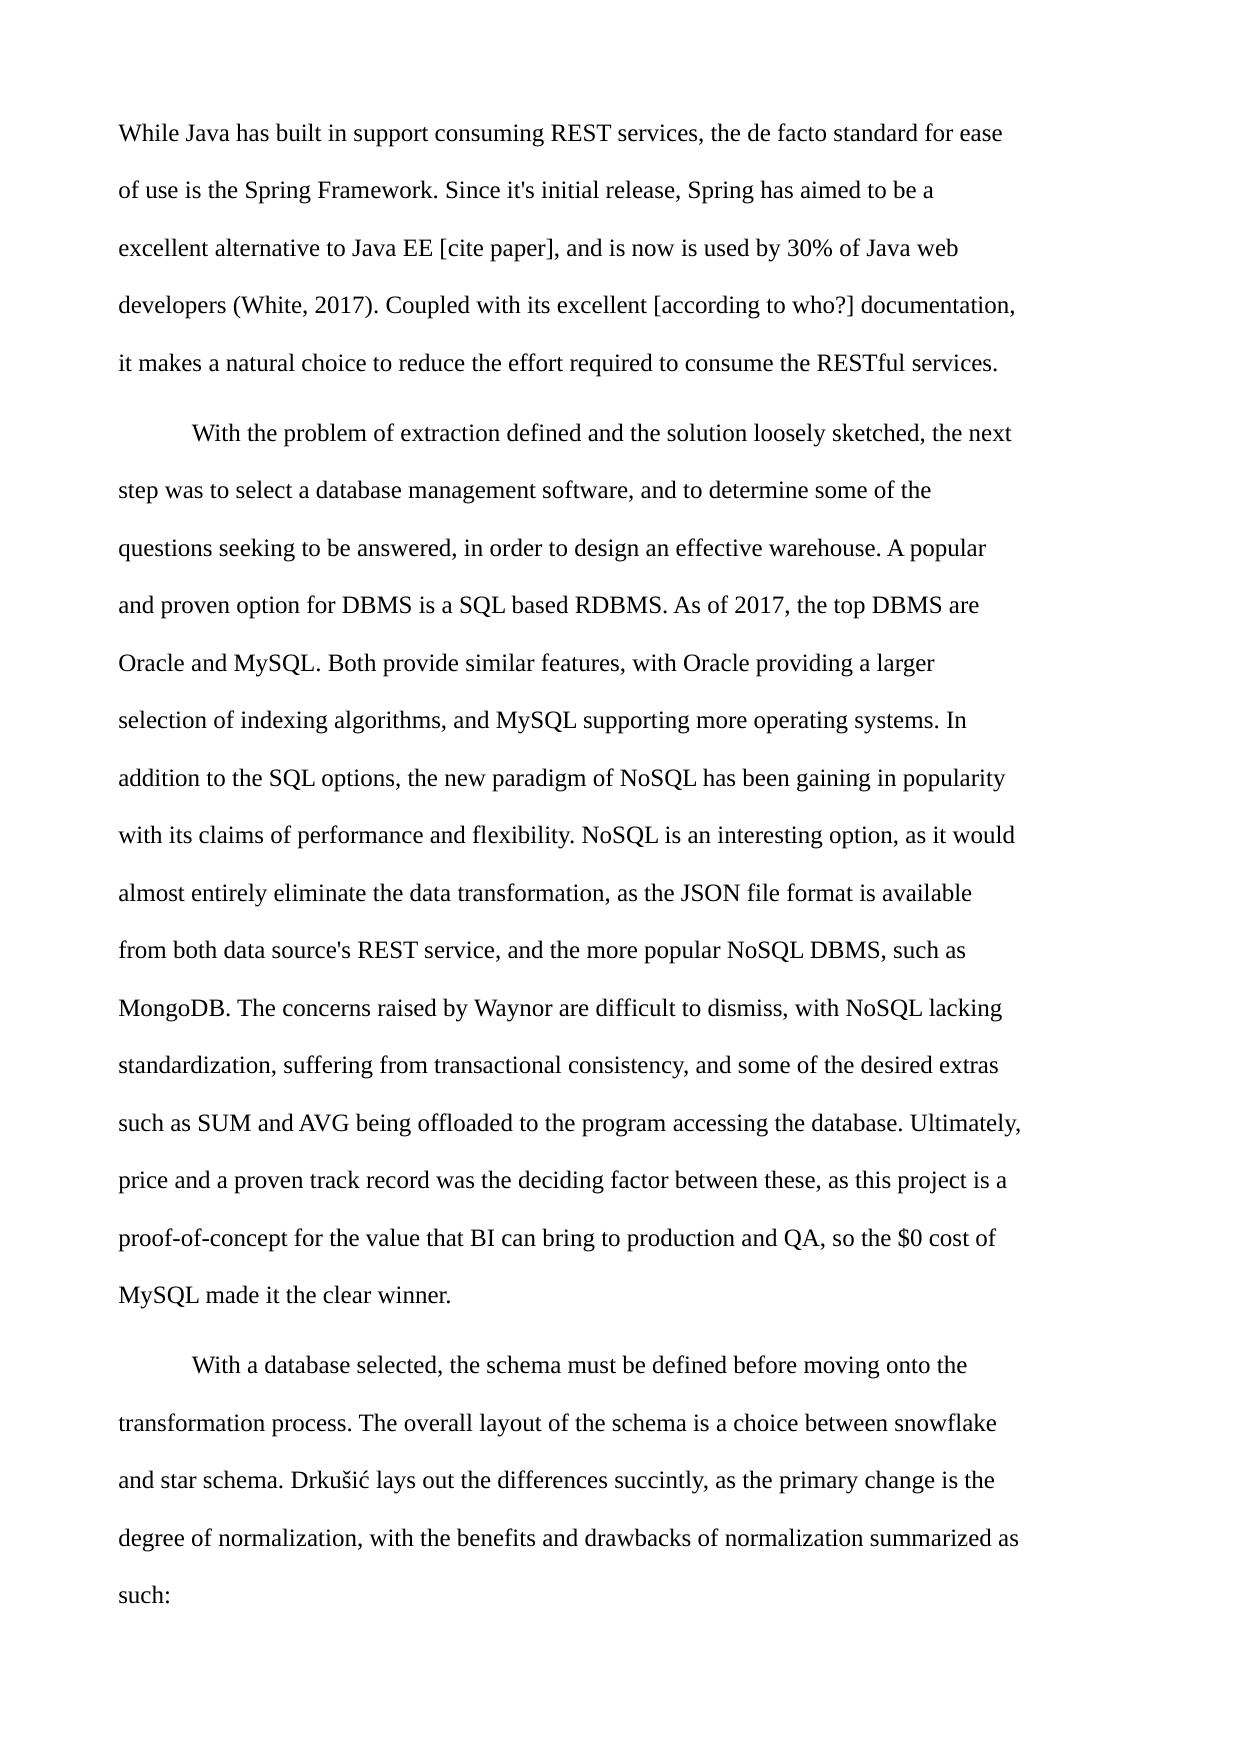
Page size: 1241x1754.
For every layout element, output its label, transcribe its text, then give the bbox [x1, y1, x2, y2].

text With a database selected, the schema must be defined before moving onto the transformation process. The overall layout of the schema is a choice between snowflake and star schema. Drkušić lays out the differences succintly, as the primary change is the degree of normalization, with the benefits and drawbacks of normalization summarized as such: [118, 1351, 1022, 1609]
text With the problem of extraction defined and the solution loosely sketched, the next step was to select a database management software, and to determine some of the questions seeking to be answered, in order to design an effective warehouse. A popular and proven option for DBMS is a SQL based RDBMS. As of 2017, the top DBMS are Oracle and MySQL. Both provide similar features, with Oracle providing a larger selection of indexing algorithms, and MySQL supporting more operating systems. In addition to the SQL options, the new paradigm of NoSQL has been gaining in popularity with its claims of performance and flexibility. NoSQL is an interesting option, as it would almost entirely eliminate the data transformation, as the JSON file format is available from both data source's REST service, and the more popular NoSQL DBMS, such as MongoDB. The concerns raised by Waynor are difficult to dismiss, with NoSQL lacking standardization, suffering from transactional consistency, and some of the desired extras such as SUM and AVG being offloaded to the program accessing the database. Ultimately, price and a proven track record was the deciding factor between these, as this project is a proof-of-concept for the value that BI can bring to production and QA, so the $0 cost of MySQL made it the clear winner. [118, 418, 1022, 1309]
text While Java has built in support consuming REST services, the de facto standard for ease of use is the Spring Framework. Since it's initial release, Spring has aimed to be a excellent alternative to Java EE [cite paper], and is now is used by 30% of Java web developers (White, 2017). Coupled with its excellent [according to who?] documentation, it makes a natural choice to reduce the effort required to consume the RESTful services. [118, 118, 1022, 377]
